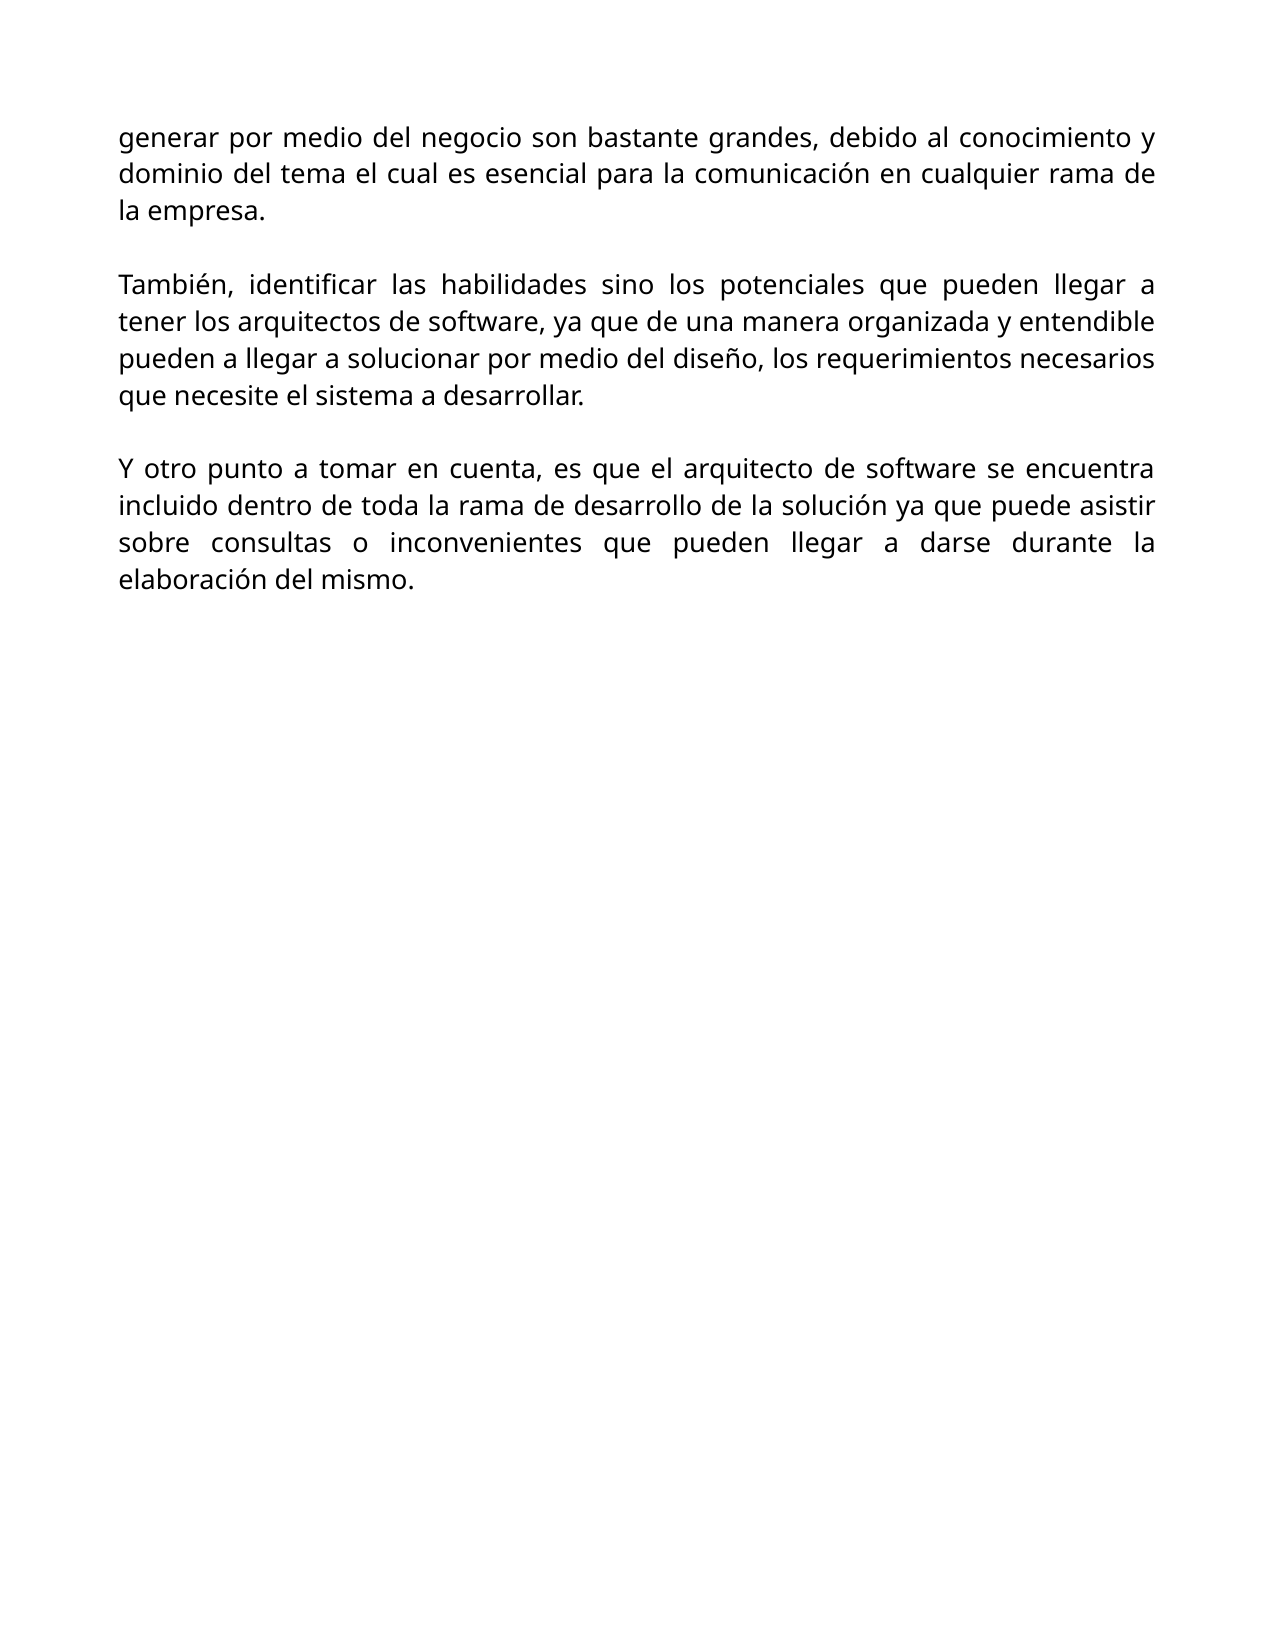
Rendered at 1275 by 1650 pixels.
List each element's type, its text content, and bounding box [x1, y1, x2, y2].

text También, identificar las habilidades sino los potenciales que pueden llegar a tener los arquitectos de software, ya que de una manera organizada y entendible pueden a llegar a solucionar por medio del diseño, los requerimientos necesarios que necesite el sistema a desarrollar. [118, 266, 1157, 413]
text Y otro punto a tomar en cuenta, es que el arquitecto de software se encuentra incluido dentro de toda la rama de desarrollo de la solución ya que puede asistir sobre consultas o inconvenientes que pueden llegar a darse durante la elaboración del mismo. [118, 450, 1157, 597]
text generar por medio del negocio son bastante grandes, debido al conocimiento y dominio del tema el cual es esencial para la comunicación en cualquier rama de la empresa. [118, 118, 1157, 229]
